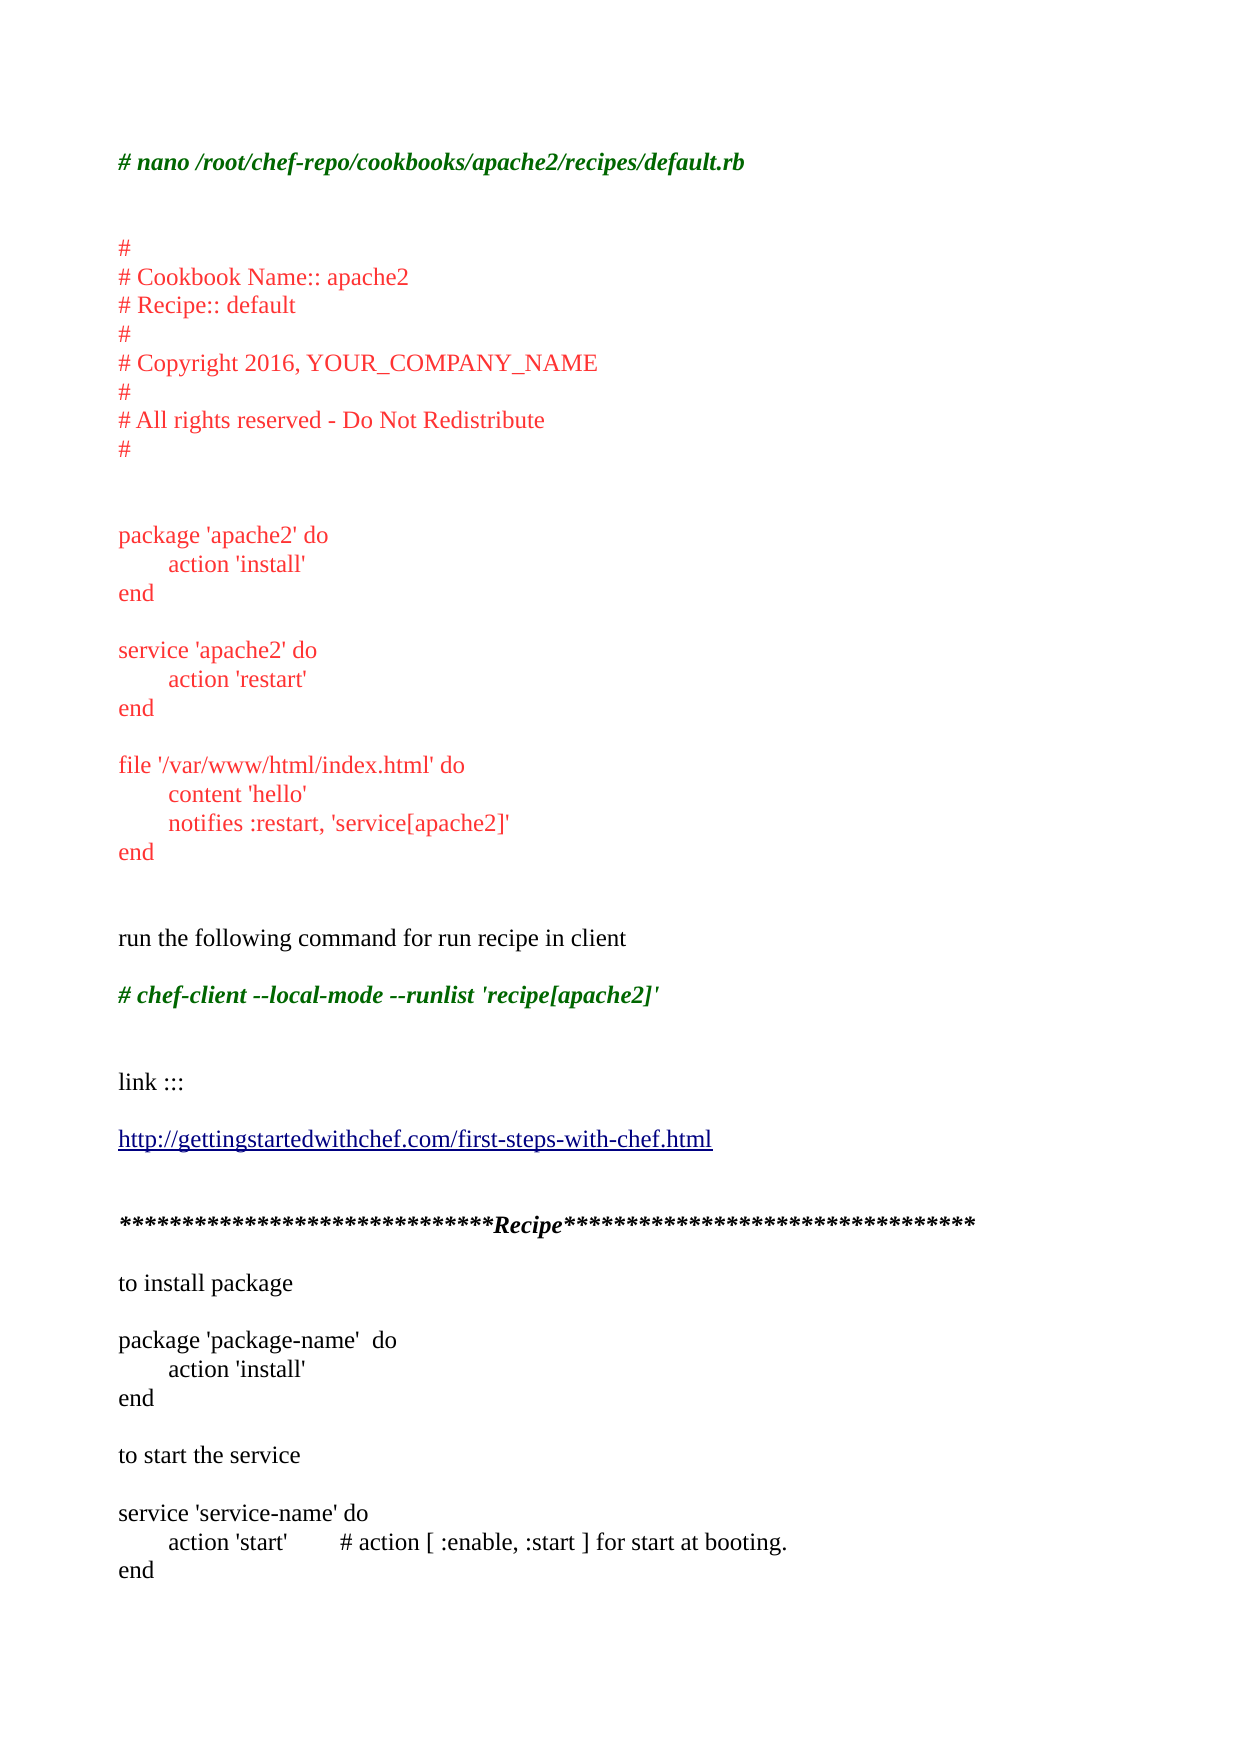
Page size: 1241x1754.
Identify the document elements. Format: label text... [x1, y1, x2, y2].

text service 'apache2' do [118, 636, 1122, 664]
text file '/var/www/html/index.html' do [118, 751, 1122, 779]
text action 'start' # action [ :enable, :start ] for start at booting. [118, 1527, 1122, 1556]
text # All rights reserved - Do Not Redistribute [118, 406, 1122, 434]
text # [118, 319, 1122, 348]
text ******************************Recipe********************************* [118, 1211, 1122, 1239]
text # Copyright 2016, YOUR_COMPANY_NAME [118, 348, 1122, 377]
text # Cookbook Name:: apache2 [118, 262, 1122, 291]
text action 'install' [118, 549, 1122, 578]
text # [118, 233, 1122, 262]
text package 'apache2' do [118, 521, 1122, 549]
text notifies :restart, 'service[apache2]' [118, 808, 1122, 837]
text link ::: [118, 1067, 1122, 1096]
text # chef-client --local-mode --runlist 'recipe[apache2]' [118, 981, 1122, 1009]
text end [118, 837, 1122, 866]
text # nano /root/chef-repo/cookbooks/apache2/recipes/default.rb [118, 147, 1122, 176]
text # [118, 434, 1122, 463]
text # [118, 377, 1122, 406]
text service 'service-name' do [118, 1498, 1122, 1527]
text http://gettingstartedwithchef.com/first-steps-with-chef.html [118, 1124, 1122, 1153]
text to install package [118, 1268, 1122, 1297]
text # Recipe:: default [118, 291, 1122, 319]
text package 'package-name' do [118, 1326, 1122, 1354]
text run the following command for run recipe in client [118, 923, 1122, 952]
text end [118, 578, 1122, 607]
text to start the service [118, 1441, 1122, 1469]
text action 'restart' [118, 664, 1122, 693]
text action 'install' [118, 1354, 1122, 1383]
text end [118, 1383, 1122, 1412]
text end [118, 1556, 1122, 1584]
text content 'hello' [118, 779, 1122, 808]
text end [118, 693, 1122, 722]
